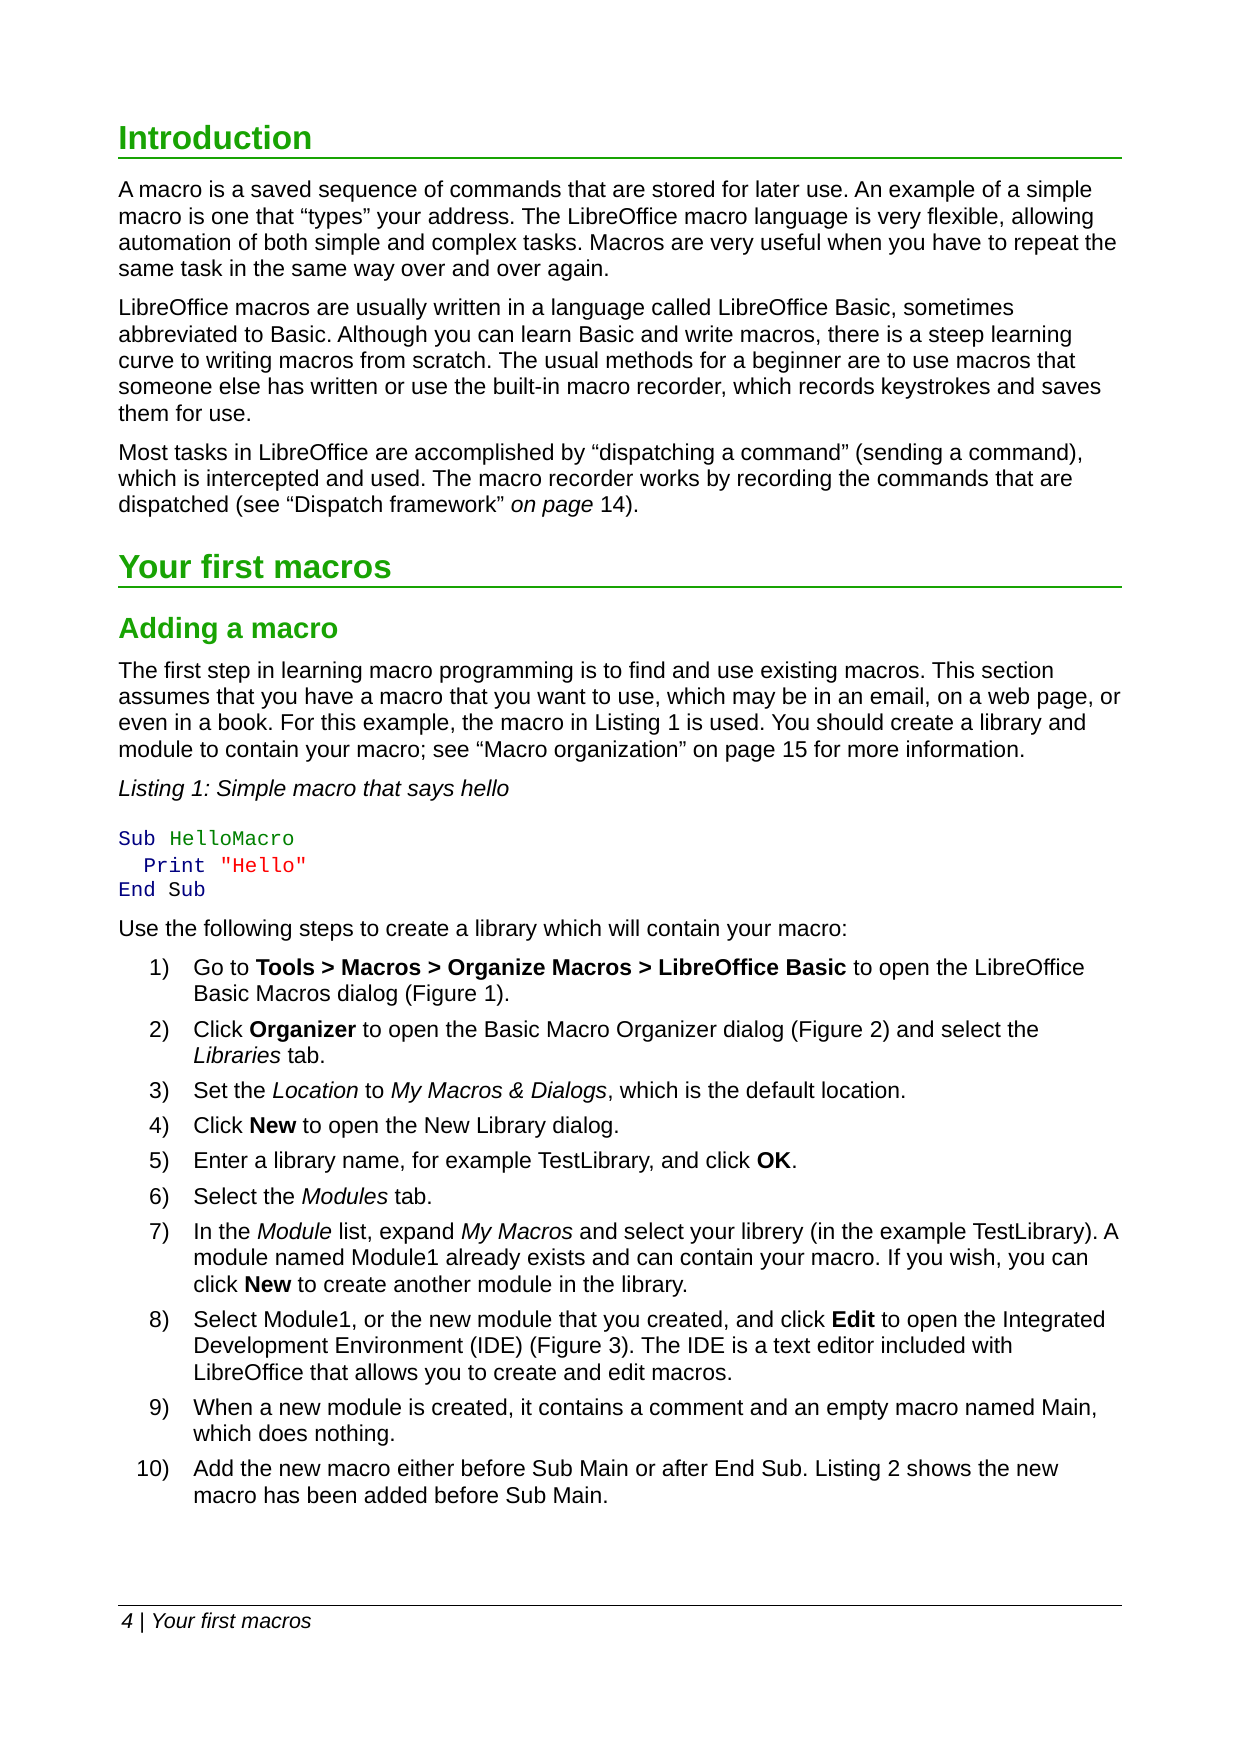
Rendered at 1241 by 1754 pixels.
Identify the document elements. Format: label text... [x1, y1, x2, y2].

text Sub HelloMacro [118, 827, 1122, 853]
list Click Organizer to open the Basic Macro Organizer dialog (Figure 2) and select the Libraries tab. [169, 1016, 1122, 1068]
subtitle Introduction [118, 118, 1122, 157]
text LibreOffice macros are usually written in a language called LibreOffice Basic, sometimes abbreviated to Basic. Although you can learn Basic and write macros, there is a steep learning curve to writing macros from scratch. The usual methods for a beginner are to use macros that someone else has written or use the built-in macro recorder, which records keystrokes and saves them for use. [118, 294, 1122, 426]
text Listing 1: Simple macro that says hello [118, 774, 1122, 801]
list In the Module list, expand My Macros and select your librery (in the example TestLibrary). A module named Module1 already exists and can contain your macro. If you wish, you can click New to create another module in the library. [169, 1218, 1122, 1297]
list Go to Tools > Macros > Organize Macros > LibreOffice Basic to open the LibreOffice Basic Macros dialog (Figure 1). [169, 954, 1122, 1007]
list When a new module is created, it contains a comment and an empty macro named Main, which does nothing. [169, 1394, 1122, 1446]
text End Sub [118, 879, 1122, 903]
text Most tasks in LibreOffice are accomplished by “dispatching a command” (sending a command), which is intercepted and used. The macro recorder works by recording the commands that are dispatched (see “Dispatch framework” on page 14). [118, 438, 1122, 518]
text A macro is a saved sequence of commands that are stored for later use. An example of a simple macro is one that “types” your address. The LibreOffice macro language is very flexible, allowing automation of both simple and complex tasks. Macros are very useful when you have to repeat the same task in the same way over and over again. [118, 176, 1122, 282]
list Enter a library name, for example TestLibrary, and click OK. [169, 1147, 1122, 1174]
subtitle Adding a macro [118, 611, 1122, 645]
list Use the following steps to create a library which will contain your macro: [118, 915, 1122, 941]
list Select the Modules tab. [169, 1183, 1122, 1209]
list Select Module1, or the new module that you created, and click Edit to open the Integrated Development Environment (IDE) (Figure 3). The IDE is a text editor included with LibreOffice that allows you to create and edit macros. [169, 1306, 1122, 1385]
list Set the Location to My Macros & Dialogs, which is the default location. [169, 1077, 1122, 1103]
list Add the new macro either before Sub Main or after End Sub. Listing 2 shows the new macro has been added before Sub Main. [169, 1455, 1122, 1508]
list Click New to open the New Library dialog. [169, 1112, 1122, 1139]
text The first step in learning macro programming is to find and use existing macros. This section assumes that you have a macro that you want to use, which may be in an email, on a web page, or even in a book. For this example, the macro in Listing 1 is used. You should create a library and module to contain your macro; see “Macro organization” on page 15 for more information. [118, 657, 1122, 762]
subtitle Your first macros [118, 547, 1122, 586]
text Print "Hello" [118, 853, 1122, 879]
